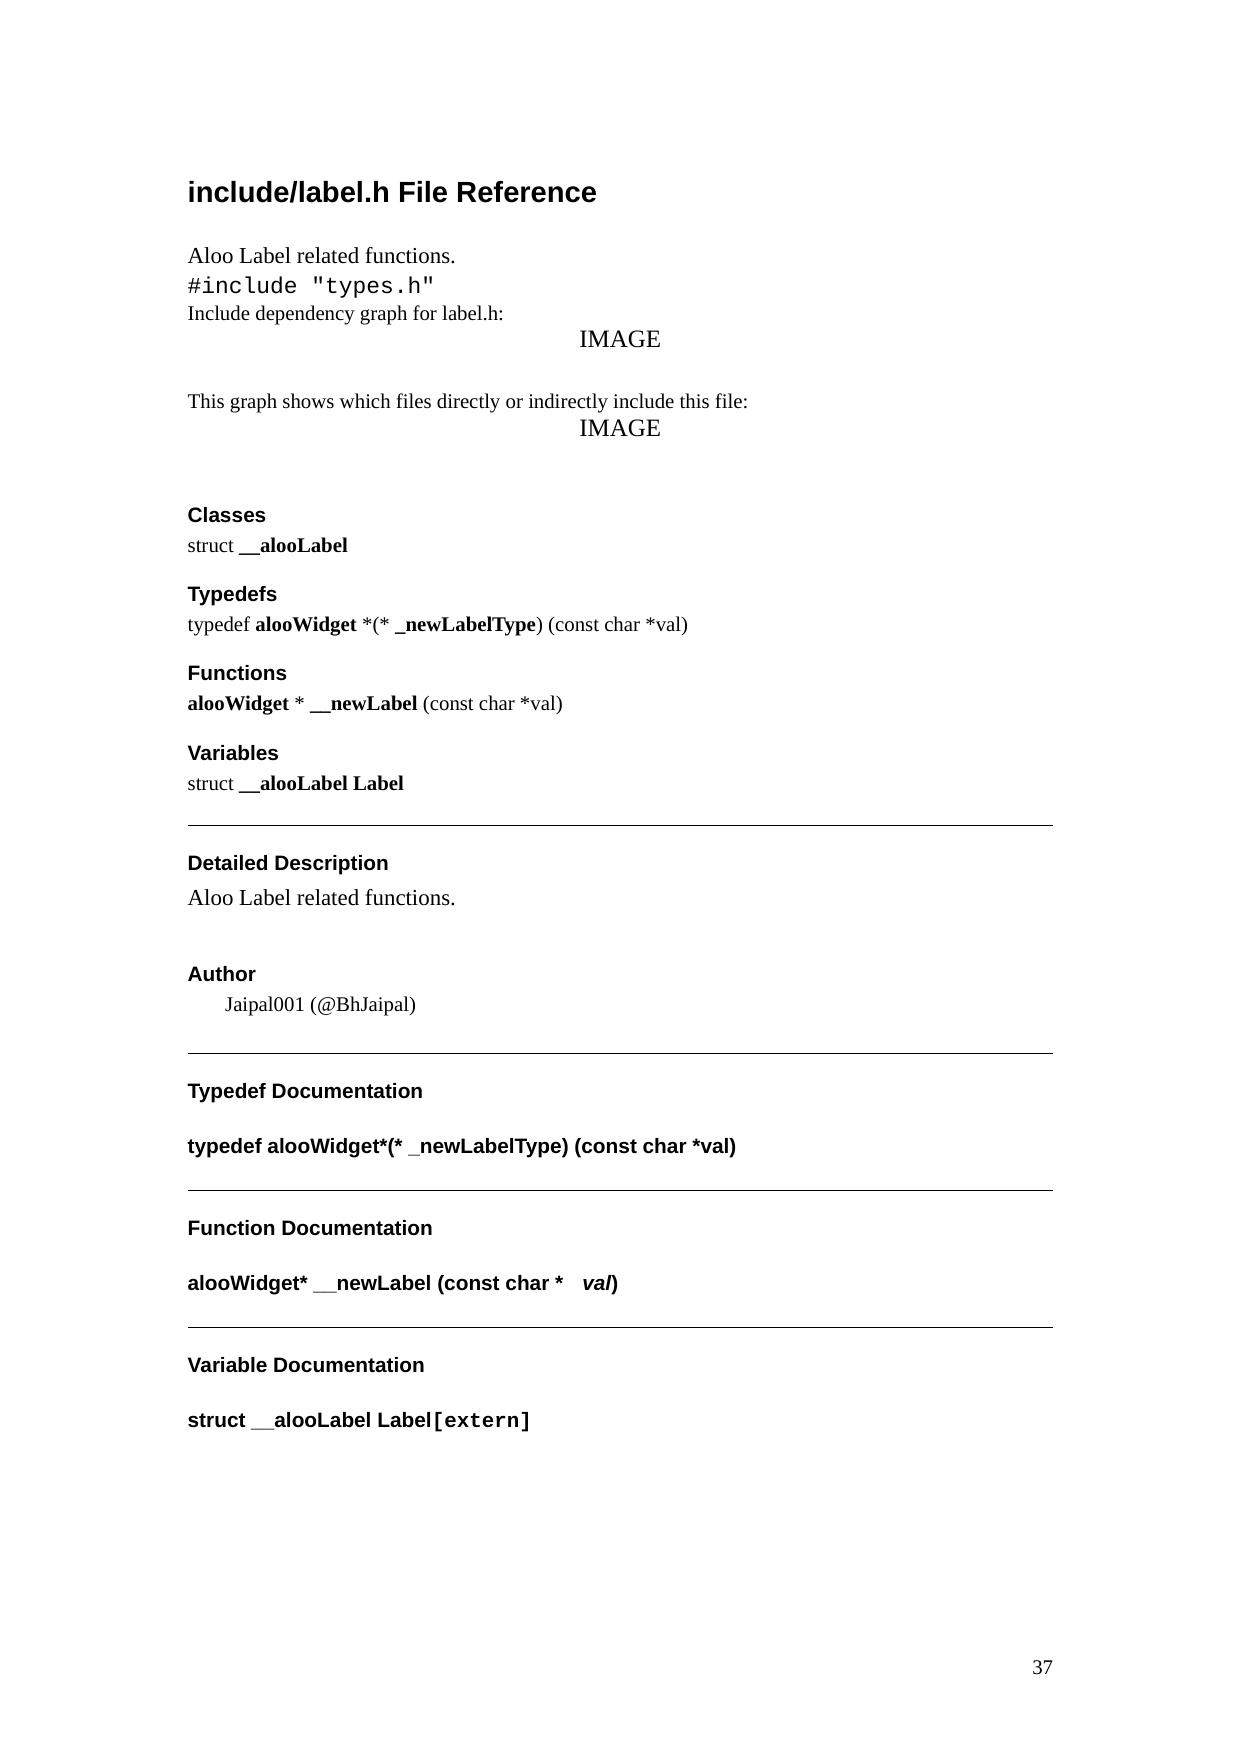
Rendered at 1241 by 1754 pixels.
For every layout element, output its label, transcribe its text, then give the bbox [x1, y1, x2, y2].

text Aloo Label related functions. [187, 242, 1053, 268]
subtitle Functions [187, 661, 1053, 685]
subtitle Detailed Description [187, 851, 1053, 875]
text IMAGE [187, 324, 1053, 353]
subtitle Variables [187, 740, 1053, 764]
text Jaipal001 (@BhJaipal) [225, 992, 1053, 1016]
text This graph shows which files directly or indirectly include this file: [187, 389, 1053, 413]
subtitle Variable Documentation [187, 1353, 1053, 1377]
list struct __alooLabel Label [187, 771, 1053, 795]
subtitle Author [187, 962, 1053, 986]
subtitle typedef alooWidget*(* _newLabelType) (const char *val) [187, 1134, 1053, 1158]
subtitle Classes [187, 503, 1053, 527]
subtitle Typedef Documentation [187, 1079, 1053, 1103]
list typedef alooWidget *(* _newLabelType) (const char *val) [187, 612, 1053, 636]
list struct __alooLabel [187, 533, 1053, 557]
text Aloo Label related functions. [187, 884, 1053, 911]
text #include "types.h" [187, 274, 1053, 301]
subtitle Typedefs [187, 582, 1053, 606]
list alooWidget * __newLabel (const char *val) [187, 691, 1053, 715]
subtitle include/label.h File Reference [187, 175, 1053, 208]
subtitle alooWidget* __newLabel (const char * val) [187, 1271, 1053, 1295]
subtitle struct __alooLabel Label[extern] [187, 1408, 1053, 1434]
text IMAGE [187, 413, 1053, 442]
text Include dependency graph for label.h: [187, 301, 1053, 324]
subtitle Function Documentation [187, 1216, 1053, 1240]
